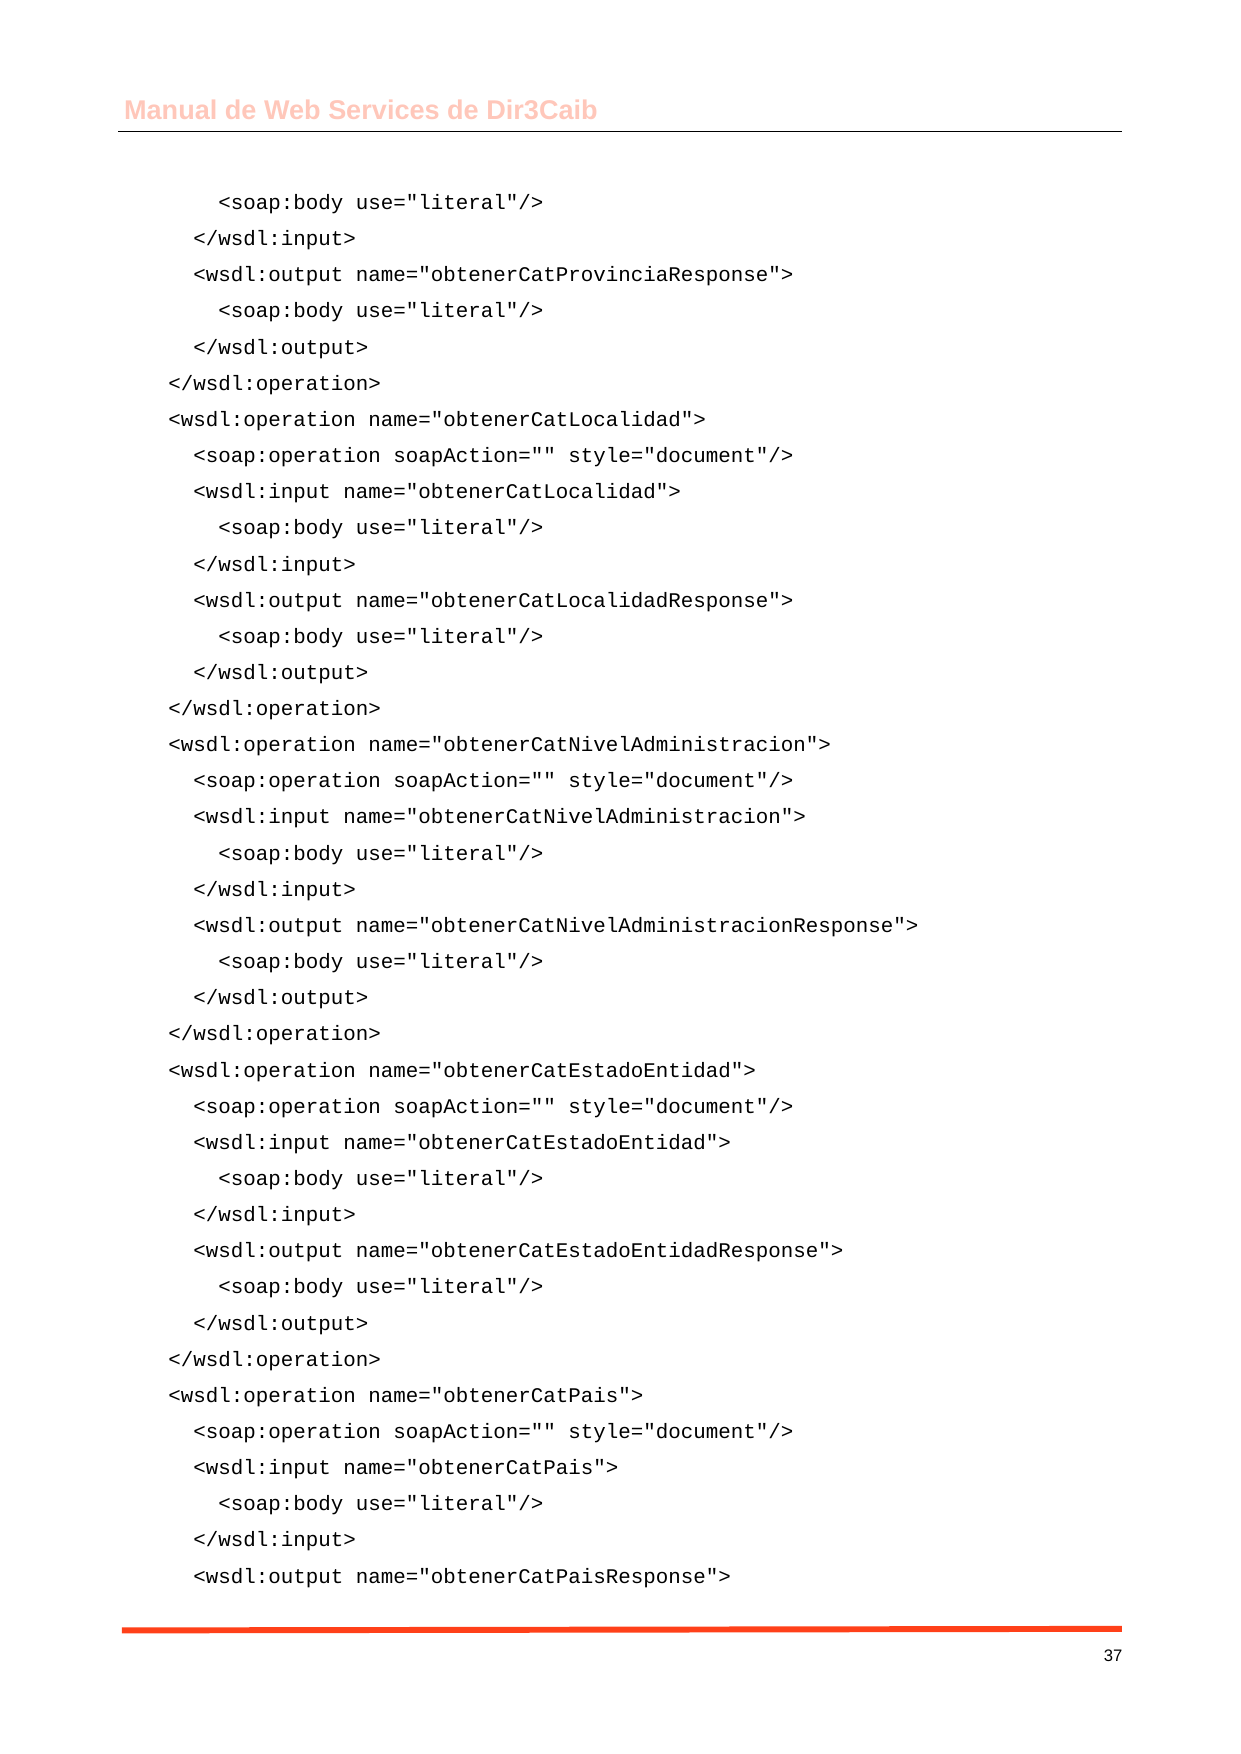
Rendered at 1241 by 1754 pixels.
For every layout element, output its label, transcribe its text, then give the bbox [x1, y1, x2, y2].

text <wsdl:output name="obtenerCatLocalidadResponse"> [118, 590, 1122, 613]
text </wsdl:input> [118, 228, 1122, 252]
text </wsdl:operation> [118, 698, 1122, 722]
text <wsdl:input name="obtenerCatEstadoEntidad"> [118, 1132, 1122, 1156]
text <wsdl:operation name="obtenerCatNivelAdministracion"> [118, 734, 1122, 758]
text <wsdl:operation name="obtenerCatLocalidad"> [118, 409, 1122, 433]
text <wsdl:output name="obtenerCatProvinciaResponse"> [118, 264, 1122, 288]
text <wsdl:input name="obtenerCatNivelAdministracion"> [118, 807, 1122, 830]
text <wsdl:operation name="obtenerCatEstadoEntidad"> [118, 1059, 1122, 1083]
text </wsdl:input> [118, 1529, 1122, 1553]
text <soap:operation soapAction="" style="document"/> [118, 1421, 1122, 1445]
text </wsdl:input> [118, 553, 1122, 577]
text </wsdl:operation> [118, 373, 1122, 396]
text <soap:body use="literal"/> [118, 1276, 1122, 1300]
text <wsdl:output name="obtenerCatPaisResponse"> [118, 1566, 1122, 1589]
text </wsdl:output> [118, 662, 1122, 686]
text <soap:operation soapAction="" style="document"/> [118, 1096, 1122, 1119]
text <soap:body use="literal"/> [118, 301, 1122, 324]
text <soap:body use="literal"/> [118, 1493, 1122, 1517]
text <soap:operation soapAction="" style="document"/> [118, 770, 1122, 794]
text <soap:body use="literal"/> [118, 1168, 1122, 1192]
text <soap:body use="literal"/> [118, 517, 1122, 541]
text </wsdl:input> [118, 1204, 1122, 1228]
text </wsdl:output> [118, 337, 1122, 360]
text <wsdl:output name="obtenerCatEstadoEntidadResponse"> [118, 1240, 1122, 1264]
text </wsdl:output> [118, 1313, 1122, 1336]
text </wsdl:input> [118, 879, 1122, 902]
text <wsdl:input name="obtenerCatLocalidad"> [118, 481, 1122, 505]
text <soap:body use="literal"/> [118, 192, 1122, 216]
text </wsdl:output> [118, 987, 1122, 1011]
text </wsdl:operation> [118, 1349, 1122, 1372]
text <soap:operation soapAction="" style="document"/> [118, 445, 1122, 469]
text <wsdl:input name="obtenerCatPais"> [118, 1457, 1122, 1481]
text <soap:body use="literal"/> [118, 626, 1122, 649]
text </wsdl:operation> [118, 1023, 1122, 1047]
text <soap:body use="literal"/> [118, 843, 1122, 866]
text <wsdl:operation name="obtenerCatPais"> [118, 1385, 1122, 1408]
text <soap:body use="literal"/> [118, 951, 1122, 975]
text <wsdl:output name="obtenerCatNivelAdministracionResponse"> [118, 915, 1122, 939]
